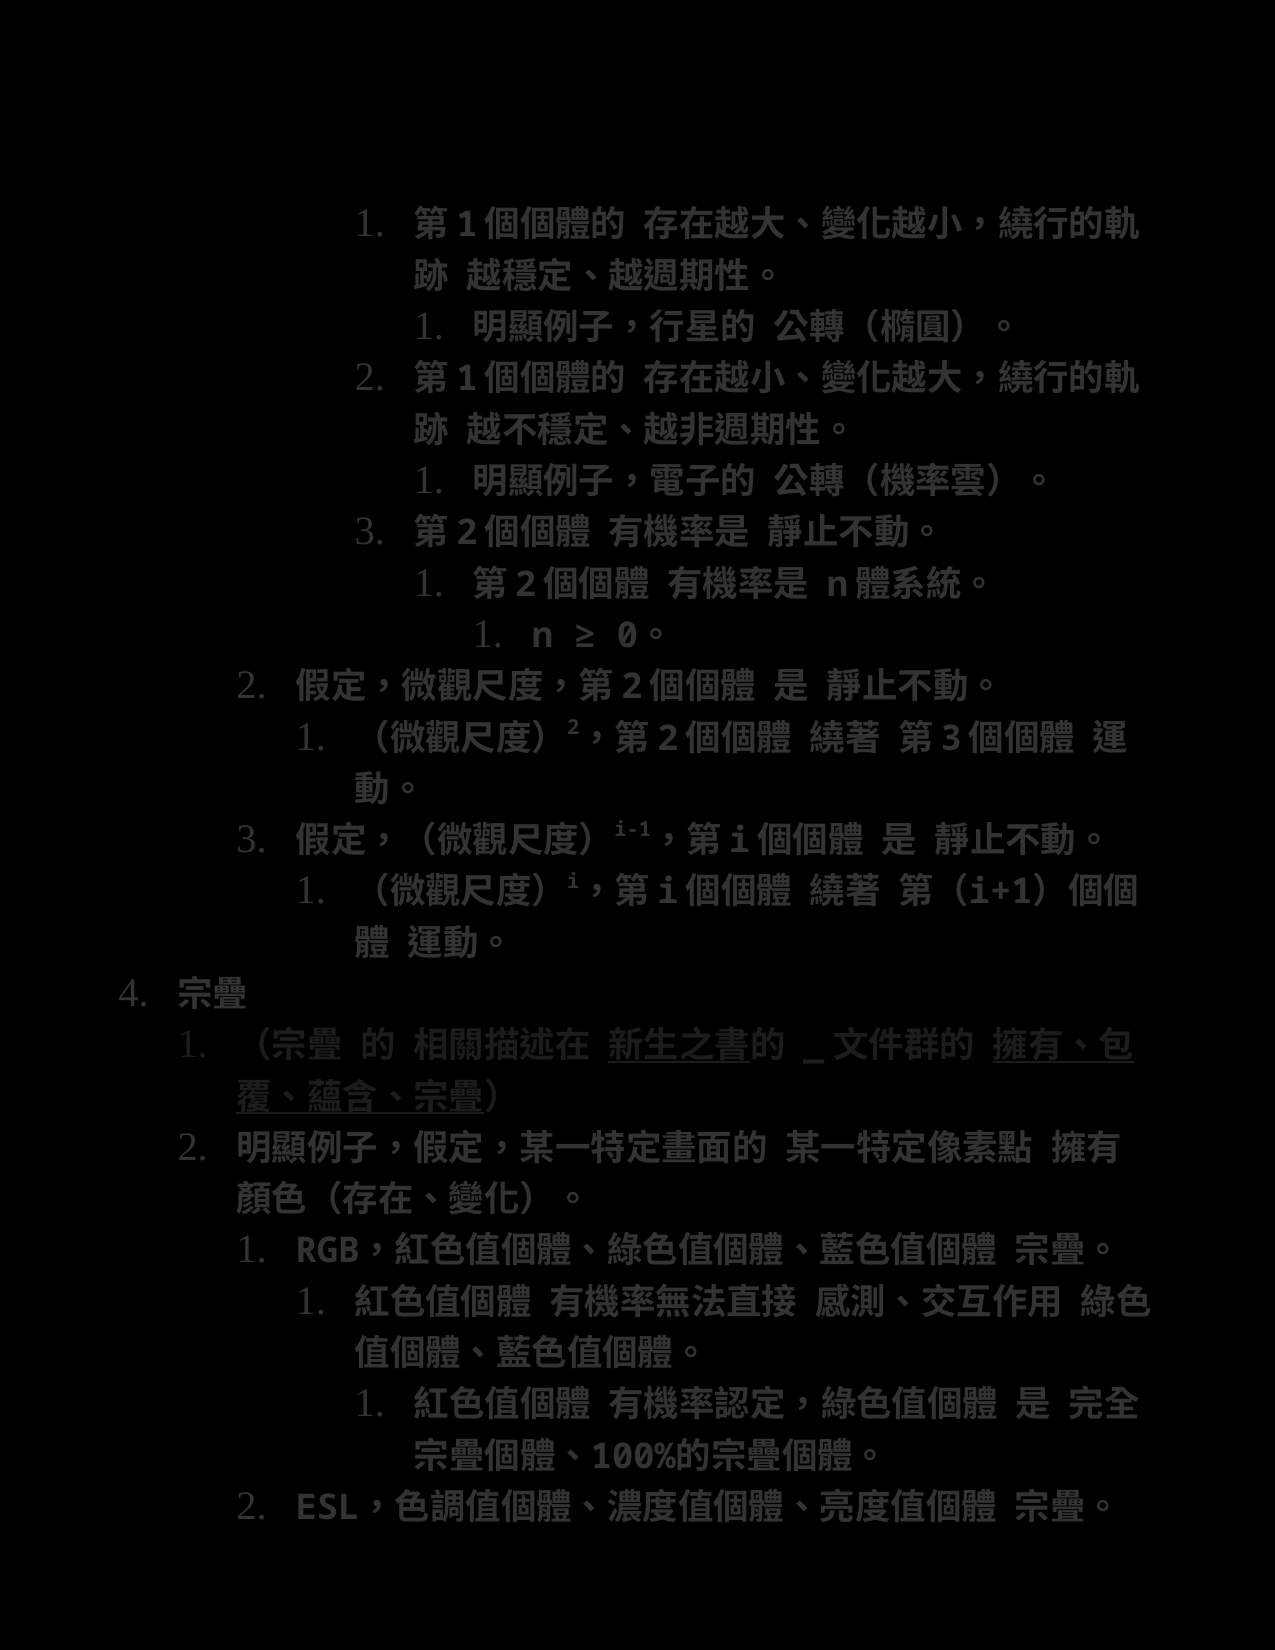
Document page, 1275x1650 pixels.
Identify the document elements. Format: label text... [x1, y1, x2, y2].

list n ≥ 0。 [472, 606, 1157, 658]
list 第1個個體的 存在越大、變化越小，繞行的軌跡 越穩定、越週期性。 [354, 196, 1157, 298]
list 明顯例子，行星的 公轉（橢圓）。 [413, 298, 1157, 350]
list 宗疊 [118, 966, 1157, 1017]
list 明顯例子，電子的 公轉（機率雲）。 [413, 452, 1157, 503]
list RGB，紅色值個體、綠色值個體、藍色值個體 宗疊。 [236, 1222, 1157, 1273]
list （微觀尺度）2，第2個個體 繞著 第3個個體 運動。 [295, 709, 1157, 812]
list 假定，（微觀尺度）i-1，第i個個體 是 靜止不動。 [236, 812, 1157, 863]
list 假定，微觀尺度，第2個個體 是 靜止不動。 [236, 658, 1157, 709]
list （微觀尺度）i，第i個個體 繞著 第（i+1）個個體 運動。 [295, 863, 1157, 966]
list 第2個個體 有機率是 n體系統。 [413, 555, 1157, 606]
list 紅色值個體 有機率無法直接 感測、交互作用 綠色值個體、藍色值個體。 [295, 1273, 1157, 1376]
list 第2個個體 有機率是 靜止不動。 [354, 503, 1157, 555]
list 第1個個體的 存在越小、變化越大，繞行的軌跡 越不穩定、越非週期性。 [354, 350, 1157, 452]
list （宗疊 的 相關描述在 新生之書的 _ 文件群的 擁有、包覆、蘊含、宗疊） [177, 1017, 1157, 1119]
list ESL，色調值個體、濃度值個體、亮度值個體 宗疊。 [236, 1478, 1157, 1530]
list 紅色值個體 有機率認定，綠色值個體 是 完全宗疊個體、100%的宗疊個體。 [354, 1376, 1157, 1478]
list 明顯例子，假定，某一特定畫面的 某一特定像素點 擁有 顏色（存在、變化）。 [177, 1119, 1157, 1222]
